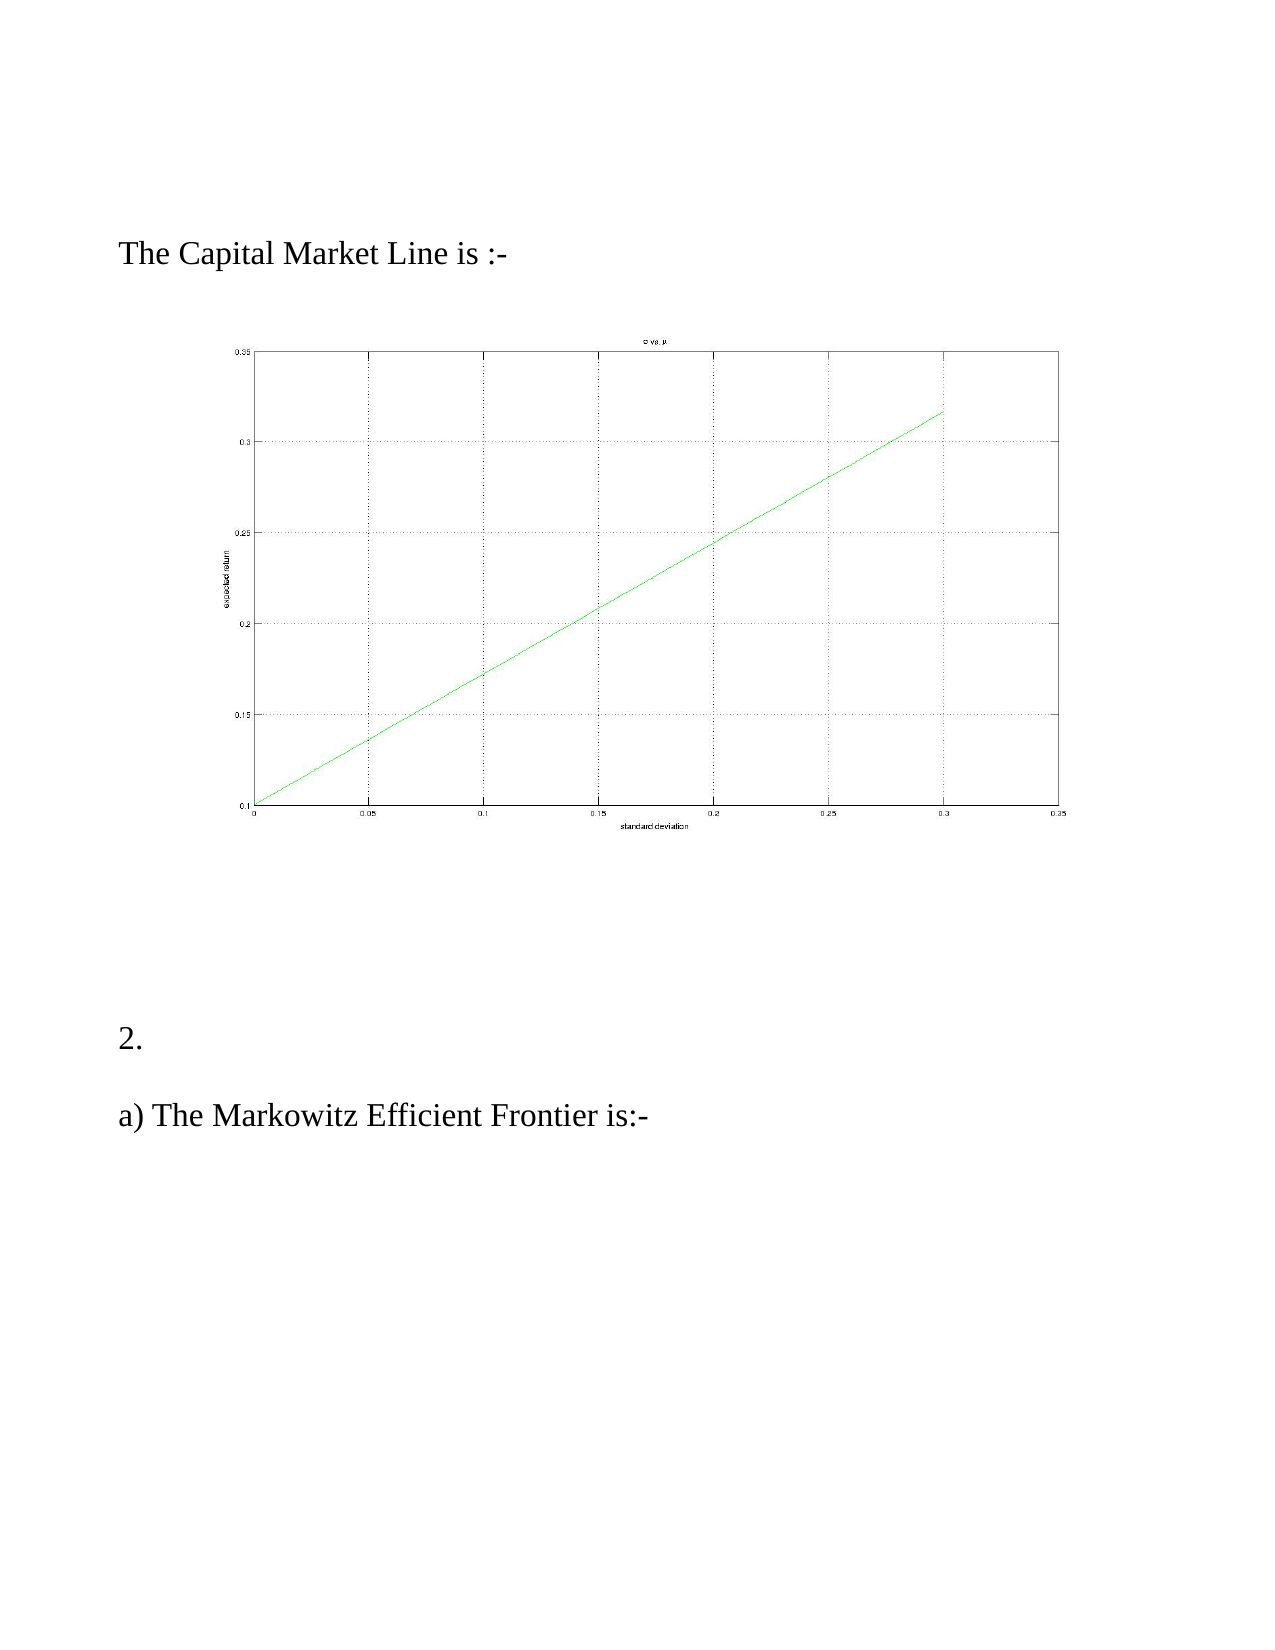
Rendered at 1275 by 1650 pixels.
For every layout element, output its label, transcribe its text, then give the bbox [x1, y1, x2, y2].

text a) The Markowitz Efficient Frontier is:- [118, 1095, 1157, 1134]
text The Capital Market Line is :- [118, 233, 1157, 271]
picture [118, 309, 1157, 866]
text 2. [118, 1019, 1157, 1057]
